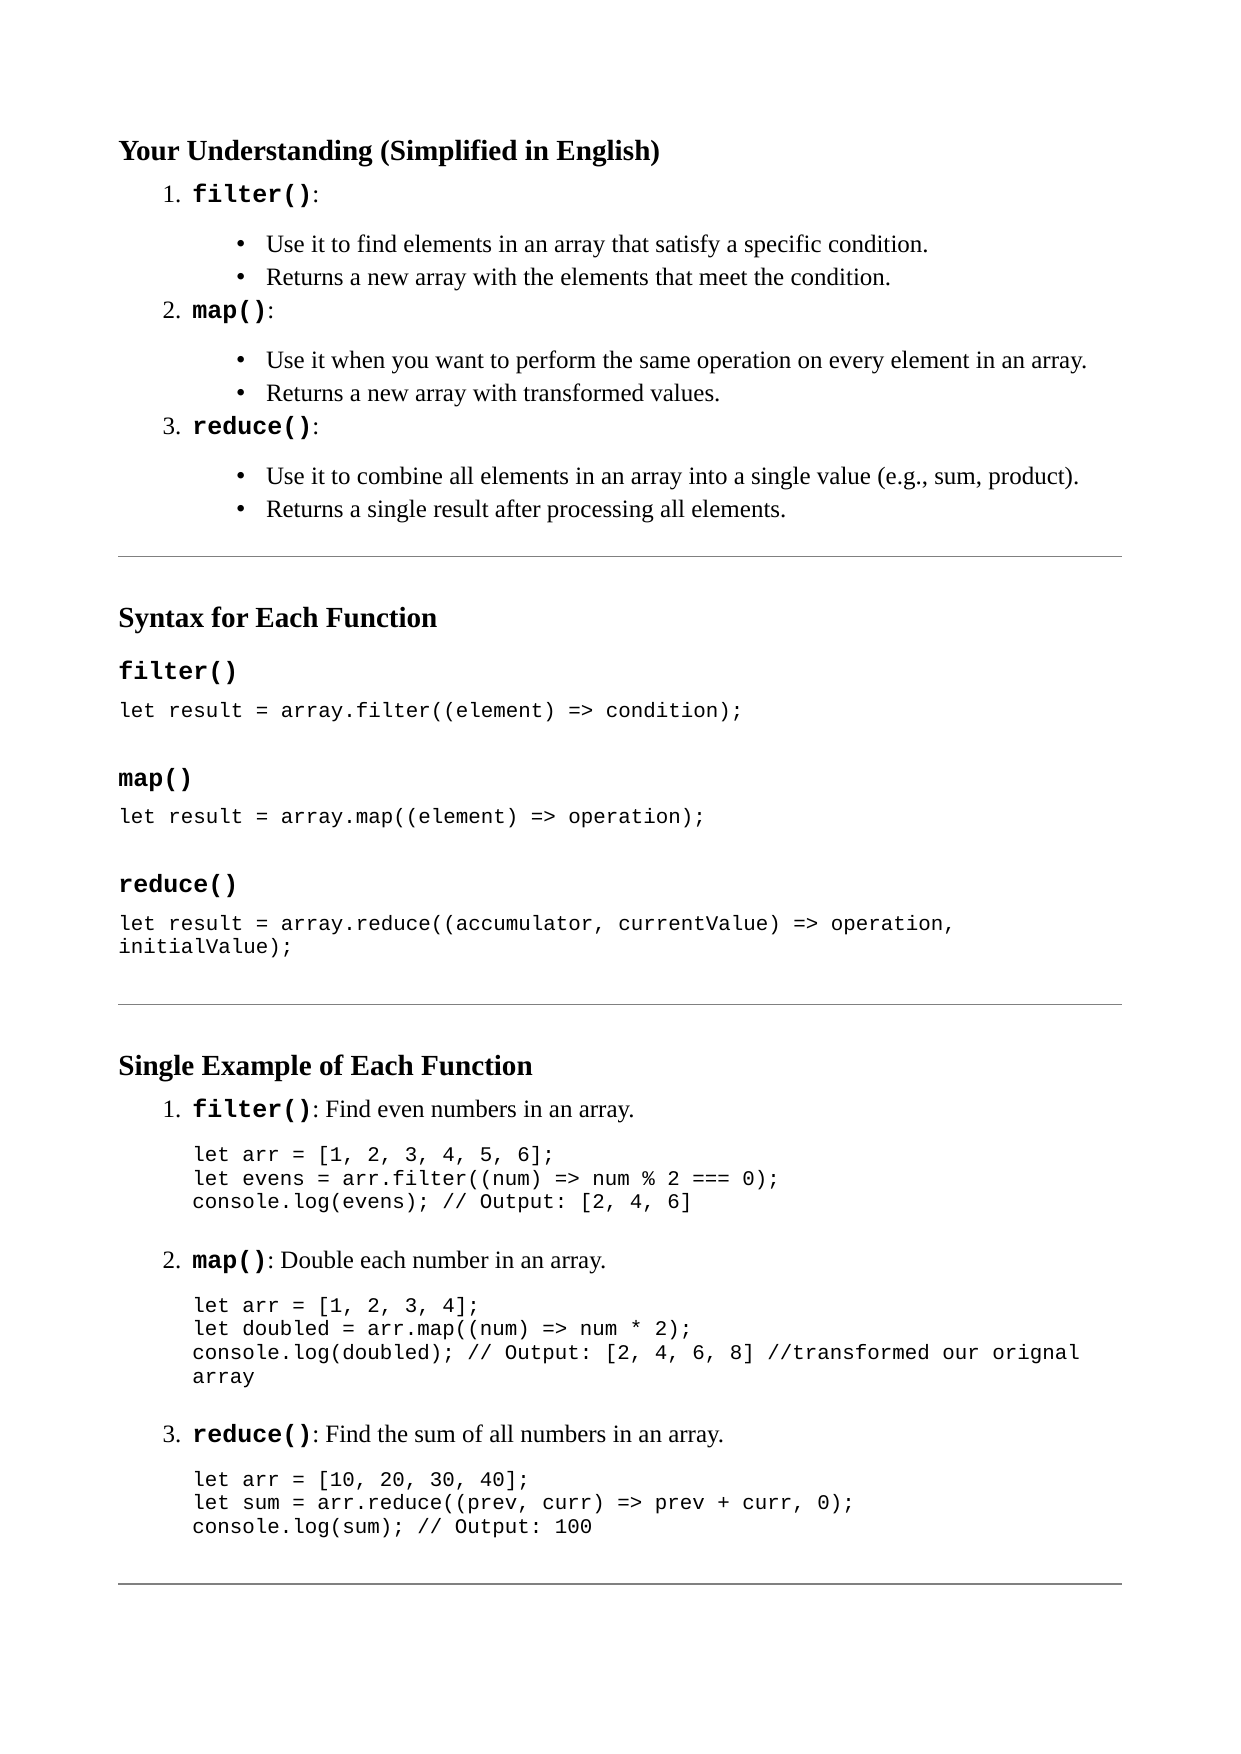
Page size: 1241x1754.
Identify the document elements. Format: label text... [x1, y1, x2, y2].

text let result = array.filter((element) => condition); [118, 700, 1122, 723]
list console.log(sum); // Output: 100 [162, 1516, 1122, 1540]
list let arr = [10, 20, 30, 40]; [162, 1469, 1122, 1492]
list map(): [162, 295, 1122, 326]
list let doubled = arr.map((num) => num * 2); [162, 1318, 1122, 1342]
list let arr = [1, 2, 3, 4]; [162, 1295, 1122, 1318]
list let sum = arr.reduce((prev, curr) => prev + curr, 0); [162, 1492, 1122, 1516]
list reduce(): Find the sum of all numbers in an array. [162, 1419, 1122, 1449]
list Returns a new array with the elements that meet the condition. [236, 262, 1122, 291]
subtitle reduce() [118, 872, 1122, 900]
list Use it to combine all elements in an array into a single value (e.g., sum, product). [236, 461, 1122, 489]
subtitle filter() [118, 659, 1122, 687]
list map(): Double each number in an array. [162, 1245, 1122, 1276]
list filter(): Find even numbers in an array. [162, 1094, 1122, 1125]
subtitle Syntax for Each Function [118, 600, 1122, 634]
list console.log(evens); // Output: [2, 4, 6] [162, 1192, 1122, 1215]
subtitle map() [118, 765, 1122, 794]
list filter(): [162, 179, 1122, 209]
list console.log(doubled); // Output: [2, 4, 6, 8] //transformed our orignal array [162, 1342, 1122, 1389]
text let result = array.map((element) => operation); [118, 806, 1122, 830]
subtitle Single Example of Each Function [118, 1048, 1122, 1082]
list let evens = arr.filter((num) => num % 2 === 0); [162, 1168, 1122, 1192]
list Use it to find elements in an array that satisfy a specific condition. [236, 229, 1122, 257]
text let result = array.reduce((accumulator, currentValue) => operation, initialValue); [118, 913, 1122, 960]
list Returns a single result after processing all elements. [236, 494, 1122, 523]
list let arr = [1, 2, 3, 4, 5, 6]; [162, 1144, 1122, 1168]
list Use it when you want to perform the same operation on every element in an array. [236, 345, 1122, 373]
subtitle Your Understanding (Simplified in English) [118, 133, 1122, 166]
list reduce(): [162, 411, 1122, 442]
list Returns a new array with transformed values. [236, 378, 1122, 407]
